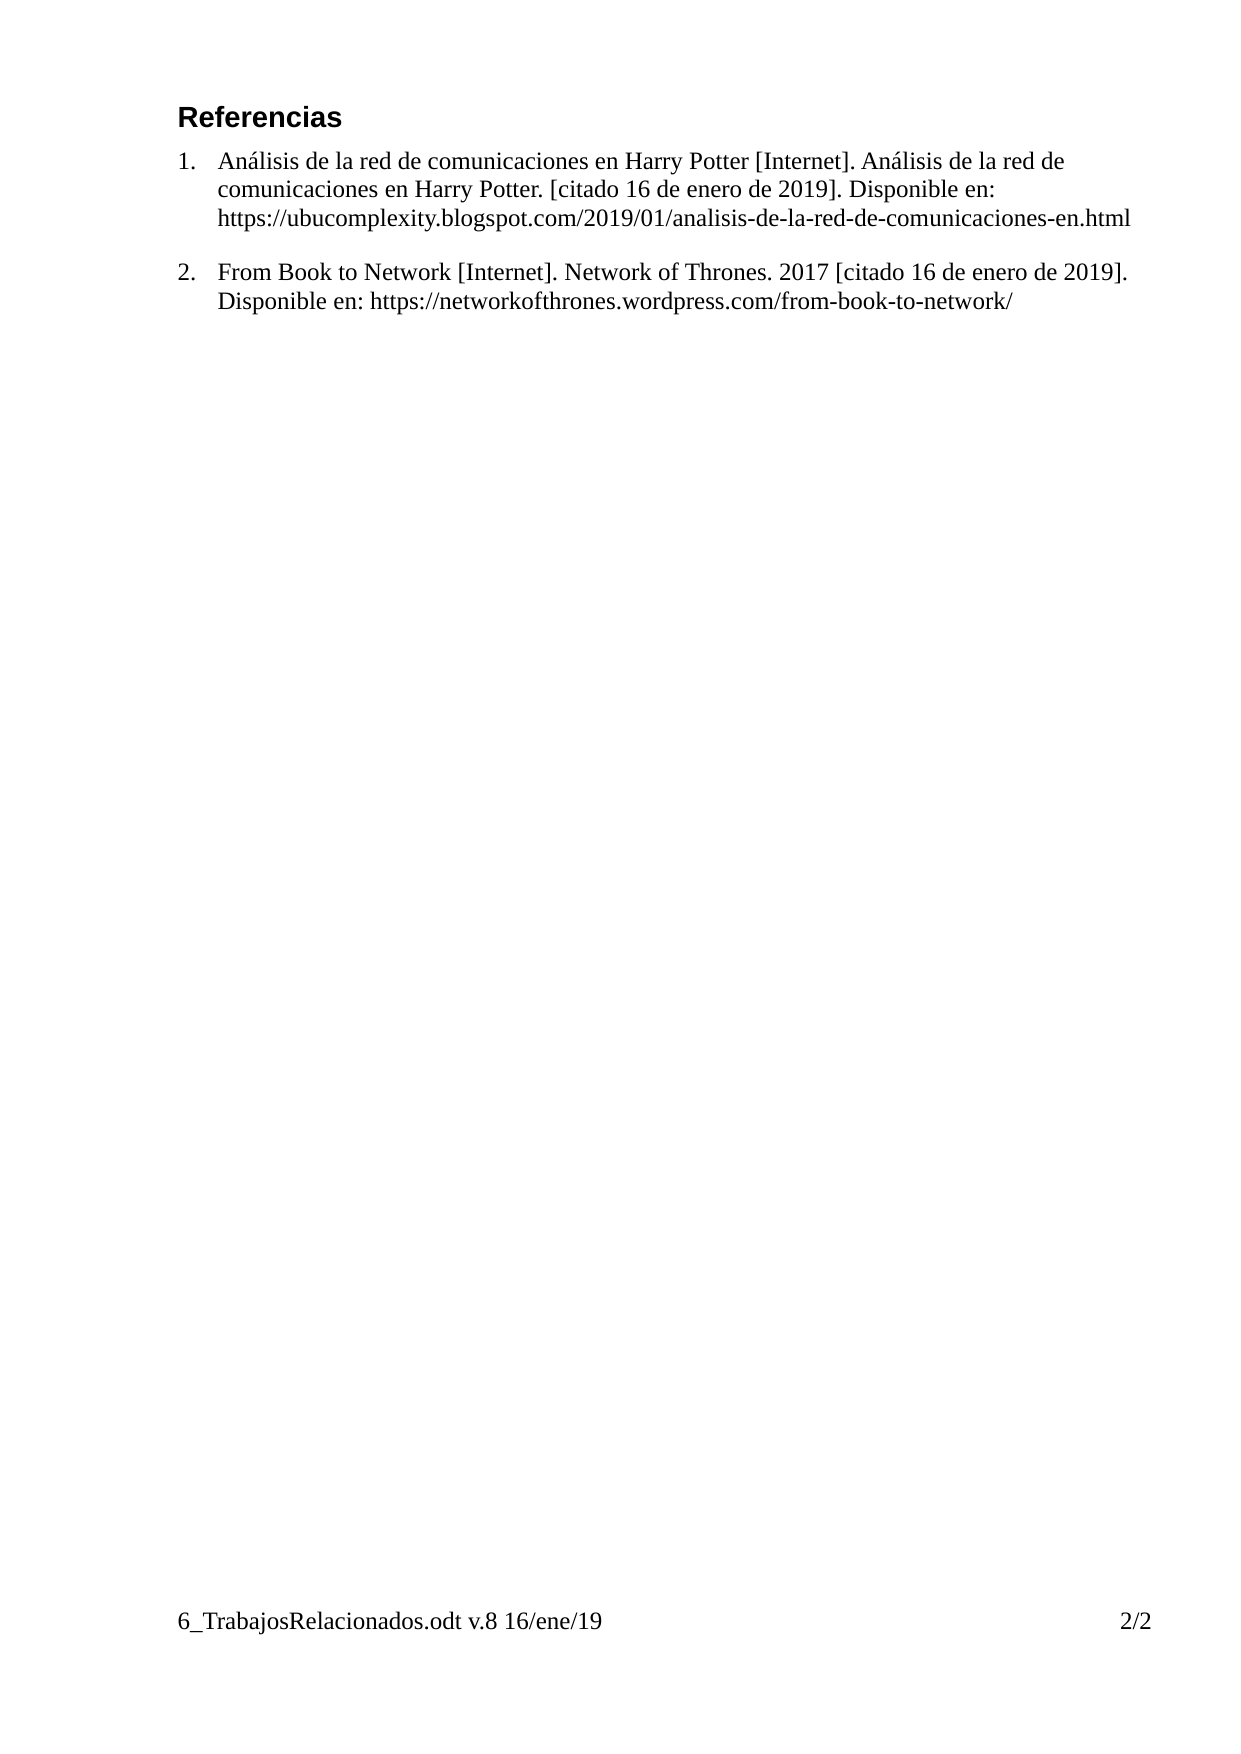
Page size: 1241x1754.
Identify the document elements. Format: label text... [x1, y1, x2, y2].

text 1. Análisis de la red de comunicaciones en Harry Potter [Internet]. Análisis de la red de comunicaciones en Harry Potter. [citado 16 de enero de 2019]. Disponible en: https://ubucomplexity.blogspot.com/2019/01/analisis-de-la-red-de-comunicaciones-en.html [177, 146, 1152, 232]
subtitle Referencias [177, 100, 1152, 133]
text 2. From Book to Network [Internet]. Network of Thrones. 2017 [citado 16 de enero de 2019]. Disponible en: https://networkofthrones.wordpress.com/from-book-to-network/ [177, 257, 1152, 314]
